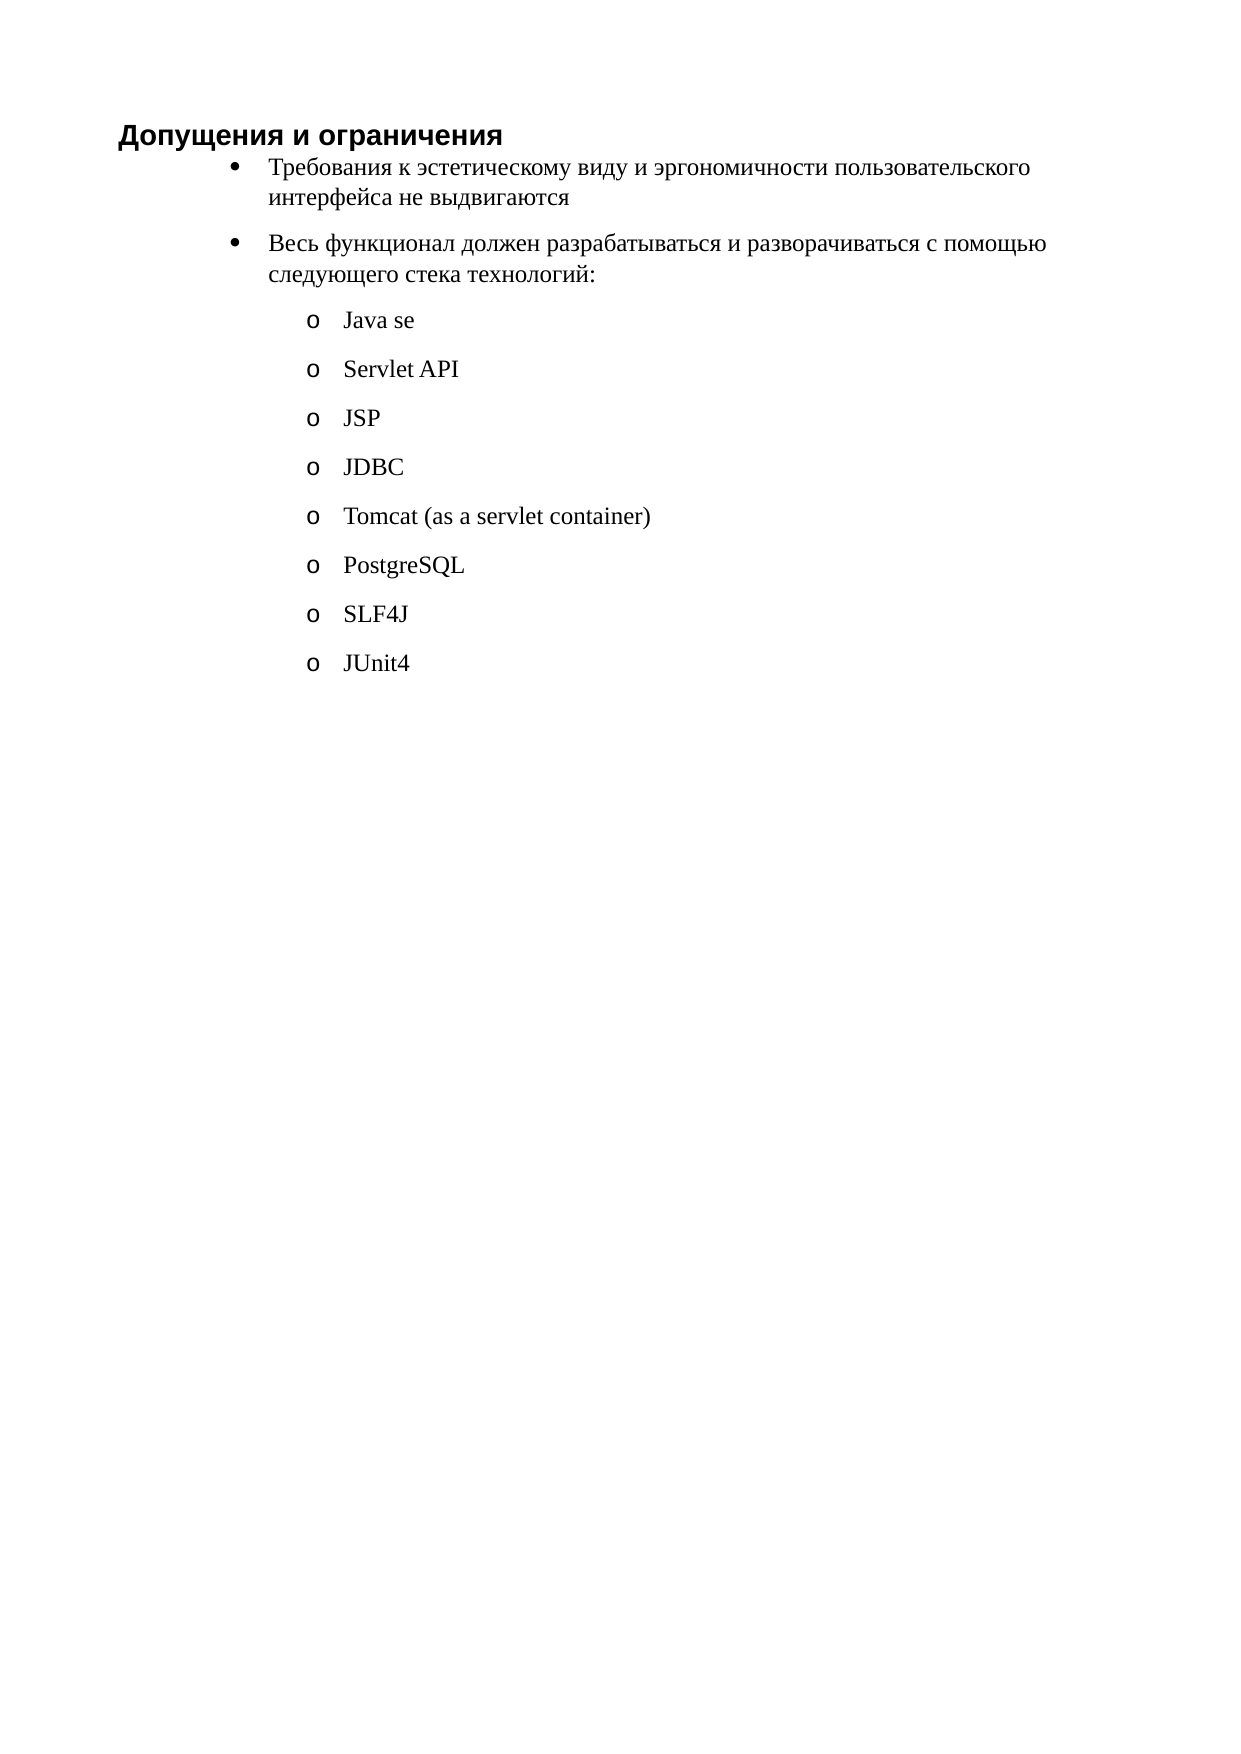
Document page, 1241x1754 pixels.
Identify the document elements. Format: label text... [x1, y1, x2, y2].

subtitle Допущения и ограничения [118, 118, 1122, 152]
list Весь функционал должен разрабатываться и разворачиваться с помощью следующего стека технологий: [231, 228, 1122, 287]
list SLF4J [306, 599, 1122, 630]
list Tomcat (as a servlet container) [306, 501, 1122, 532]
list JUnit4 [306, 648, 1122, 679]
list Java se [306, 305, 1122, 336]
list PostgreSQL [306, 550, 1122, 581]
list JSP [306, 403, 1122, 434]
list JDBC [306, 452, 1122, 483]
list Требования к эстетическому виду и эргономичности пользовательского интерфейса не выдвигаются [231, 152, 1122, 211]
list Servlet API [306, 354, 1122, 385]
